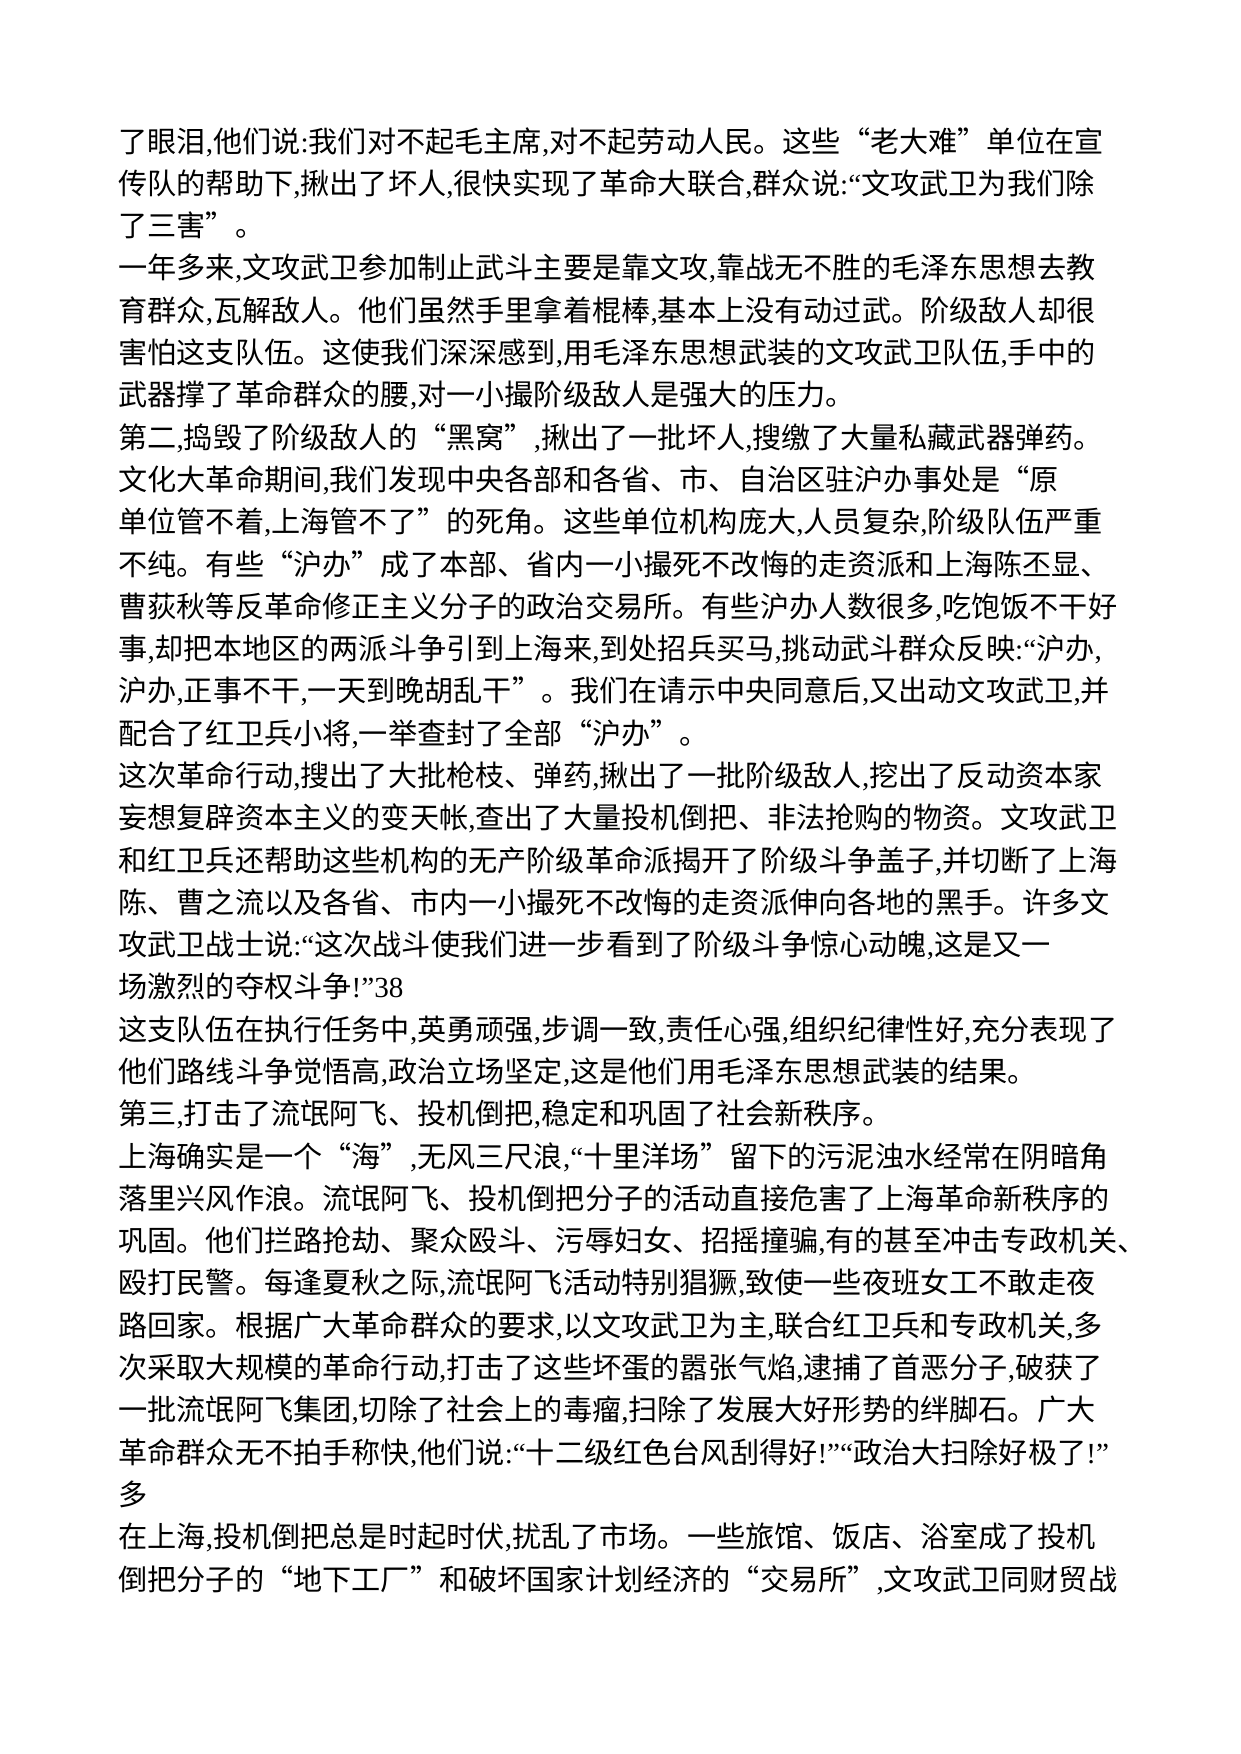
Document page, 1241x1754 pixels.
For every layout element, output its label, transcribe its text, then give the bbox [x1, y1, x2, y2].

text 上海确实是一个“海”,无风三尺浪,“十里洋场”留下的污泥浊水经常在阴暗角落里兴风作浪。流氓阿飞、投机倒把分子的活动直接危害了上海革命新秩序的巩固。他们拦路抢劫、聚众殴斗、污辱妇女、招摇撞骗,有的甚至冲击专政机关、殴打民警。每逢夏秋之际,流氓阿飞活动特别猖獗,致使一些夜班女工不敢走夜路回家。根据广大革命群众的要求,以文攻武卫为主,联合红卫兵和专政机关,多次采取大规模的革命行动,打击了这些坏蛋的嚣张气焰,逮捕了首恶分子,破获了一批流氓阿飞集团,切除了社会上的毒瘤,扫除了发展大好形势的绊脚石。广大革命群众无不拍手称快,他们说:“十二级红色台风刮得好!”“政治大扫除好极了!” [118, 1133, 1122, 1471]
text 这支队伍在执行任务中,英勇顽强,步调一致,责任心强,组织纪律性好,充分表现了他们路线斗争觉悟高,政治立场坚定,这是他们用毛泽东思想武装的结果。 [118, 1006, 1122, 1091]
text 在上海,投机倒把总是时起时伏,扰乱了市场。一些旅馆、饭店、浴室成了投机倒把分子的“地下工厂”和破坏国家计划经济的“交易所”,文攻武卫同财贸战线无产阶级革命派和红卫兵联合组织了几次大规模行动,对那些利用旅馆、饭店、招待所、浴室、船只为据点,进行非法套购、抢购、贩运的投机倒把分子,狠狠地给予了打击,破获了一大批惯犯和集团,搜出、截获了大批物资。如“九·二 [118, 1514, 1122, 1598]
text 一年多来,文攻武卫参加制止武斗主要是靠文攻,靠战无不胜的毛泽东思想去教育群众,瓦解敌人。他们虽然手里拿着棍棒,基本上没有动过武。阶级敌人却很害怕这支队伍。这使我们深深感到,用毛泽东思想武装的文攻武卫队伍,手中的武器撑了革命群众的腰,对一小撮阶级敌人是强大的压力。 [118, 245, 1122, 414]
text 第二,捣毁了阶级敌人的“黑窝”,揪出了一批坏人,搜缴了大量私藏武器弹药。文化大革命期间,我们发现中央各部和各省、市、自治区驻沪办事处是“原 [118, 414, 1122, 499]
text 多 [118, 1471, 1122, 1514]
text 场激烈的夺权斗争!”38 [118, 964, 1122, 1006]
text 单位管不着,上海管不了”的死角。这些单位机构庞大,人员复杂,阶级队伍严重不纯。有些“沪办”成了本部、省内一小撮死不改悔的走资派和上海陈丕显、曹荻秋等反革命修正主义分子的政治交易所。有些沪办人数很多,吃饱饭不干好事,却把本地区的两派斗争引到上海来,到处招兵买马,挑动武斗群众反映:“沪办,沪办,正事不干,一天到晚胡乱干”。我们在请示中央同意后,又出动文攻武卫,并配合了红卫兵小将,一举查封了全部“沪办”。 [118, 499, 1122, 752]
text 这次革命行动,搜出了大批枪枝、弹药,揪出了一批阶级敌人,挖出了反动资本家妄想复辟资本主义的变天帐,查出了大量投机倒把、非法抢购的物资。文攻武卫和红卫兵还帮助这些机构的无产阶级革命派揭开了阶级斗争盖子,并切断了上海陈、曹之流以及各省、市内一小撮死不改悔的走资派伸向各地的黑手。许多文攻武卫战士说:“这次战斗使我们进一步看到了阶级斗争惊心动魄,这是又一 [118, 752, 1122, 964]
text 第三,打击了流氓阿飞、投机倒把,稳定和巩固了社会新秩序。 [118, 1091, 1122, 1133]
text 了眼泪,他们说:我们对不起毛主席,对不起劳动人民。这些“老大难”单位在宣传队的帮助下,揪出了坏人,很快实现了革命大联合,群众说:“文攻武卫为我们除了三害”。 [118, 118, 1122, 245]
